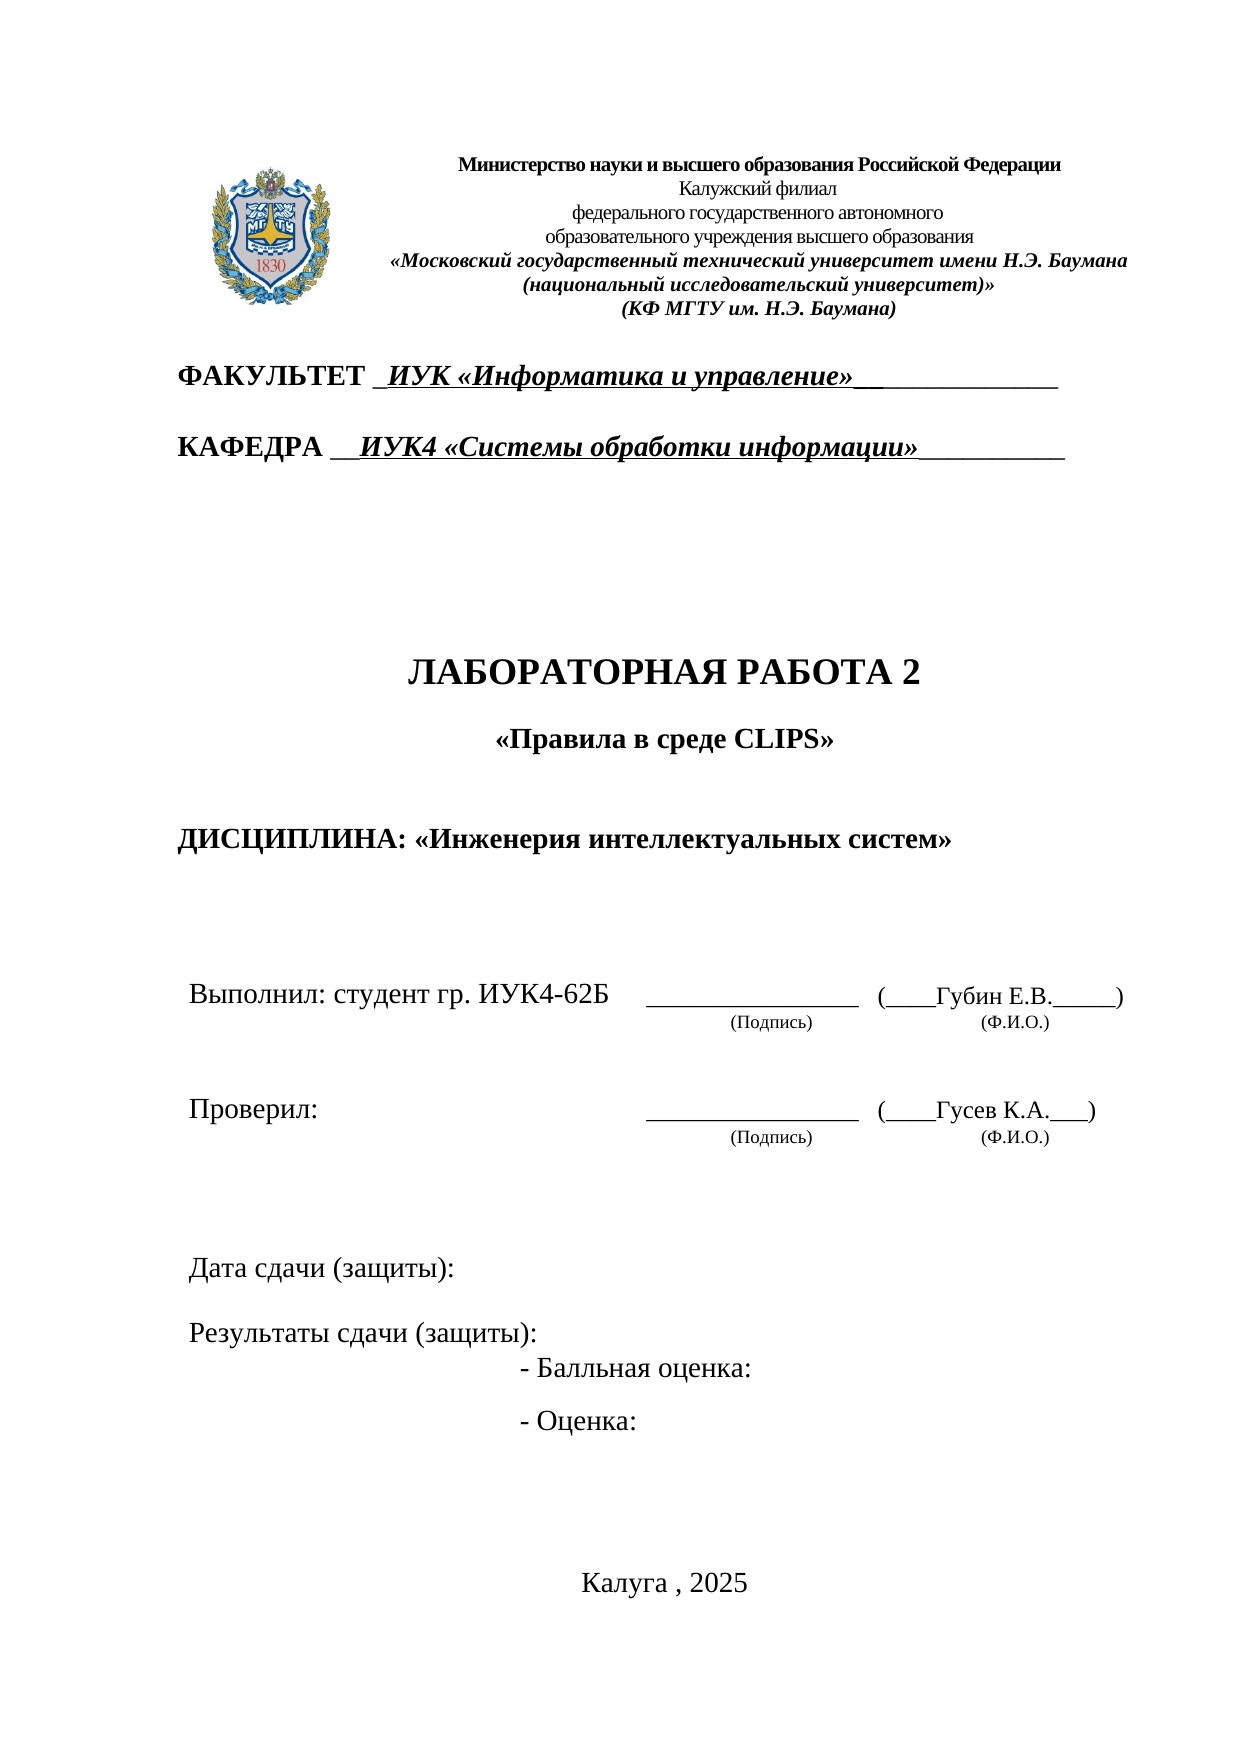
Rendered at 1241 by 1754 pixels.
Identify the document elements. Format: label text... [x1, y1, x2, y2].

text ЛАБОРАТОРНАЯ РАБОТА 2 [177, 649, 1152, 692]
table_cell Дата сдачи (защиты): Результаты сдачи (защиты): [177, 1185, 1174, 1350]
picture [211, 167, 331, 305]
table_header Министерство науки и высшего образования Российской Федерации Калужский филиал федерального государственного автономного образовательного учреждения высшего образования «Московский государственный технический университет имени Н.Э. Баумана (национальный исследовательский университет)» (КФ МГТУ им. Н.Э. Баумана) [354, 152, 1166, 320]
table_cell _________________ (____Гусев К.А.___) (Подпись) (Ф.И.О.) [635, 1070, 1174, 1185]
text ФАКУЛЬТЕТ _ИУК «Информатика и управление»______________ [177, 358, 1152, 391]
text ДИСЦИПЛИНА: «Инженерия интеллектуальных систем» [177, 822, 1152, 855]
text Калуга , 2025 [177, 1565, 1152, 1599]
table_cell [177, 1350, 508, 1464]
table_header [189, 152, 354, 320]
table_cell Проверил: [177, 1070, 635, 1185]
text КАФЕДРА __ИУК4 «Системы обработки информации»__________ [177, 429, 1152, 462]
table_header Выполнил: студент гр. ИУК4-62Б [177, 956, 635, 1070]
table_cell - Балльная оценка: - Оценка: [508, 1350, 1174, 1464]
text «Правила в среде CLIPS» [177, 721, 1152, 754]
table_header _________________ (____Губин Е.В._____) (Подпись) (Ф.И.О.) [635, 956, 1174, 1070]
